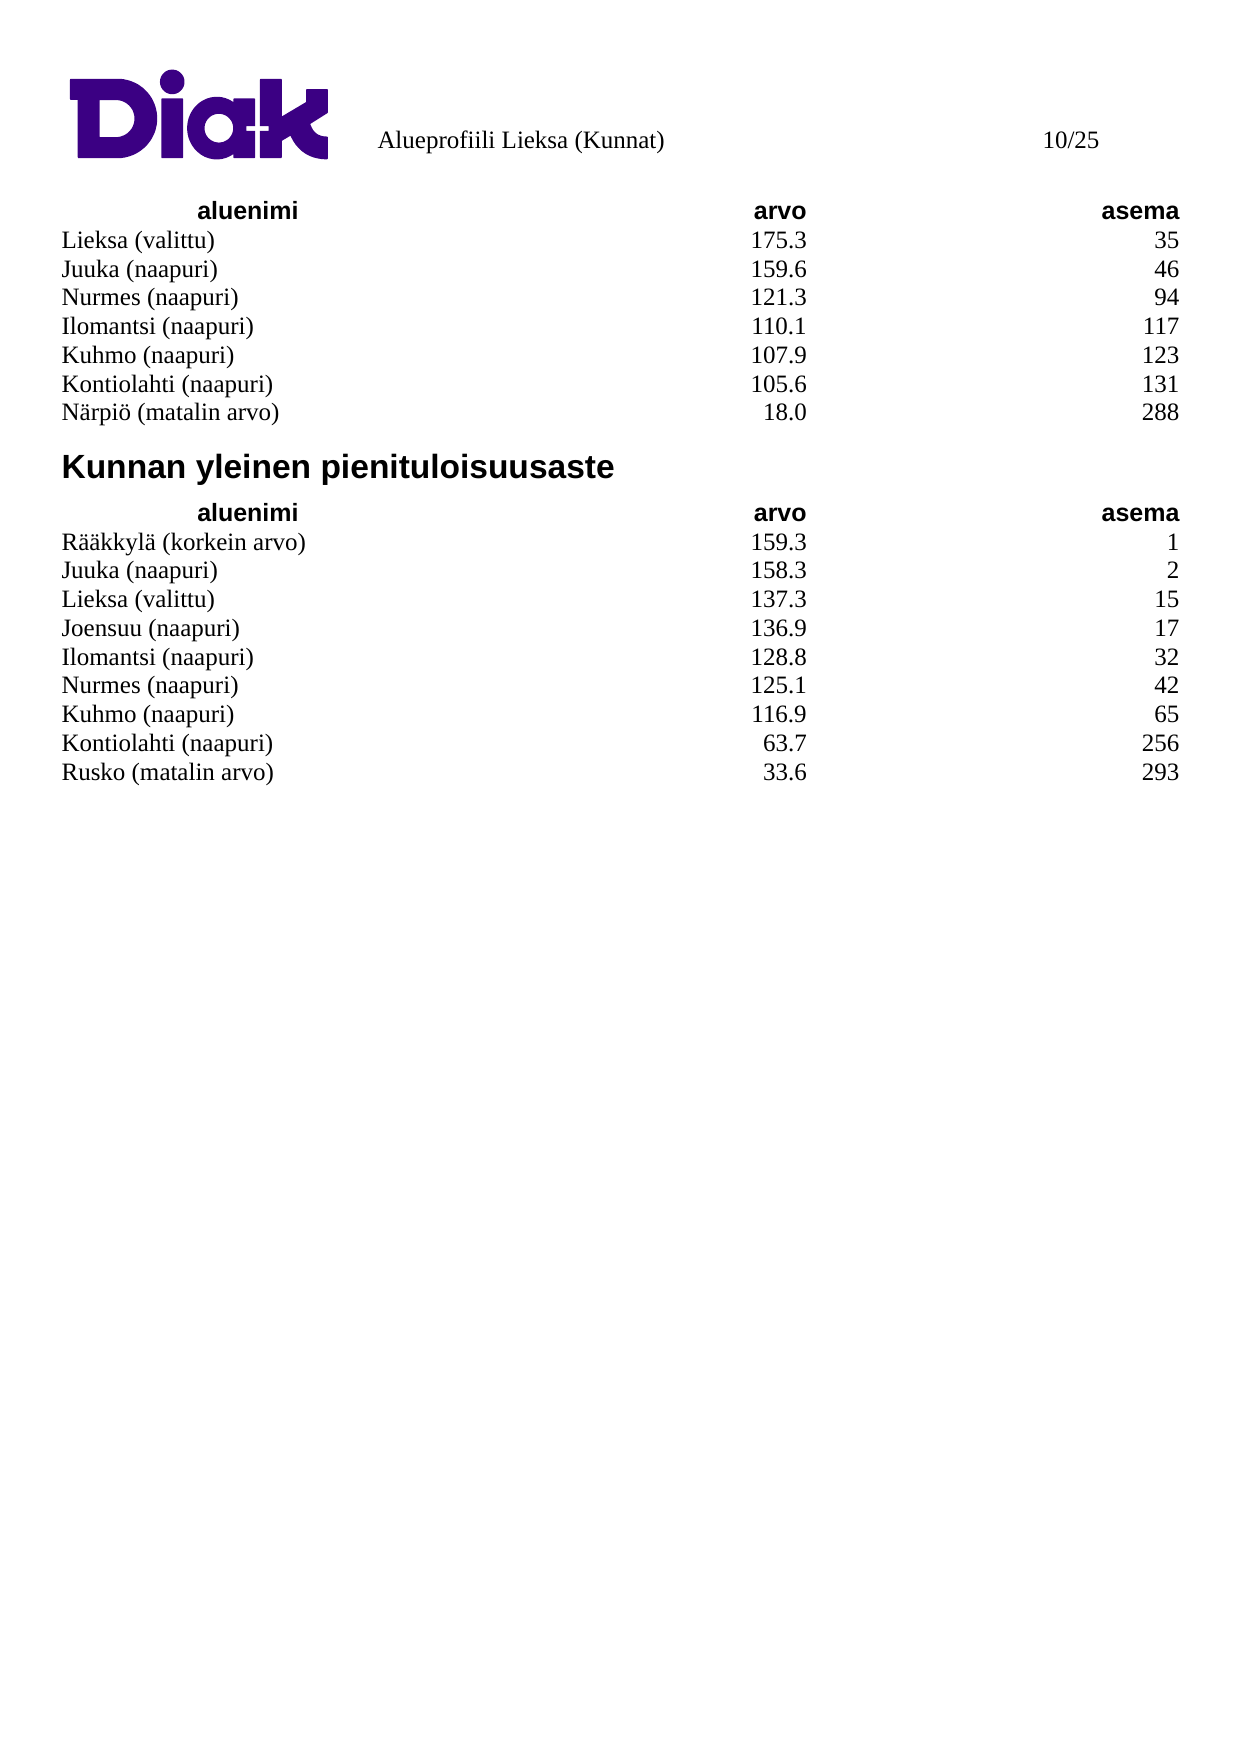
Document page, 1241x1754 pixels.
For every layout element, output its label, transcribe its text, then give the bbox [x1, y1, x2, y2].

table_header arvo [434, 196, 806, 225]
table_header aluenimi [61, 498, 434, 527]
subtitle Kunnan yleinen pienituloisuusaste [61, 447, 1179, 486]
table_cell 32 [806, 642, 1179, 671]
table_cell 125.1 [434, 671, 806, 699]
table_cell Juuka (naapuri) [61, 556, 434, 584]
table_cell Joensuu (naapuri) [61, 613, 434, 642]
table_cell Nurmes (naapuri) [61, 283, 434, 311]
table_header arvo [434, 498, 806, 527]
table_cell 288 [806, 398, 1179, 426]
table_cell 15 [806, 584, 1179, 613]
table_cell 46 [806, 254, 1179, 282]
table_cell 94 [806, 283, 1179, 311]
table_cell 2 [806, 556, 1179, 584]
table_cell 136.9 [434, 613, 806, 642]
table_cell Kuhmo (naapuri) [61, 340, 434, 369]
table_cell 33.6 [434, 757, 806, 786]
table_cell Rusko (matalin arvo) [61, 757, 434, 786]
table_cell 42 [806, 671, 1179, 699]
table_cell 110.1 [434, 311, 806, 340]
table_cell 131 [806, 369, 1179, 397]
table_cell Lieksa (valittu) [61, 225, 434, 254]
table_cell Nurmes (naapuri) [61, 671, 434, 699]
table_cell Rääkkylä (korkein arvo) [61, 527, 434, 556]
table_cell Ilomantsi (naapuri) [61, 311, 434, 340]
table_header asema [806, 196, 1179, 225]
table_cell 137.3 [434, 584, 806, 613]
table_cell 159.6 [434, 254, 806, 282]
table_cell 65 [806, 699, 1179, 728]
table_cell 35 [806, 225, 1179, 254]
table_cell 256 [806, 728, 1179, 757]
table_cell 121.3 [434, 283, 806, 311]
table_cell 105.6 [434, 369, 806, 397]
table_cell Kuhmo (naapuri) [61, 699, 434, 728]
table_cell 107.9 [434, 340, 806, 369]
table_cell 159.3 [434, 527, 806, 556]
table_cell Lieksa (valittu) [61, 584, 434, 613]
table_cell Kontiolahti (naapuri) [61, 369, 434, 397]
table_cell 18.0 [434, 398, 806, 426]
table_cell 123 [806, 340, 1179, 369]
table_cell Juuka (naapuri) [61, 254, 434, 282]
table_cell 158.3 [434, 556, 806, 584]
table_cell 175.3 [434, 225, 806, 254]
table_header aluenimi [61, 196, 434, 225]
table_cell Närpiö (matalin arvo) [61, 398, 434, 426]
table_cell 17 [806, 613, 1179, 642]
table_cell 293 [806, 757, 1179, 786]
table_cell 1 [806, 527, 1179, 556]
table_cell Kontiolahti (naapuri) [61, 728, 434, 757]
table_header asema [806, 498, 1179, 527]
table_cell 63.7 [434, 728, 806, 757]
table_cell 116.9 [434, 699, 806, 728]
table_cell 128.8 [434, 642, 806, 671]
table_cell 117 [806, 311, 1179, 340]
table_cell Ilomantsi (naapuri) [61, 642, 434, 671]
